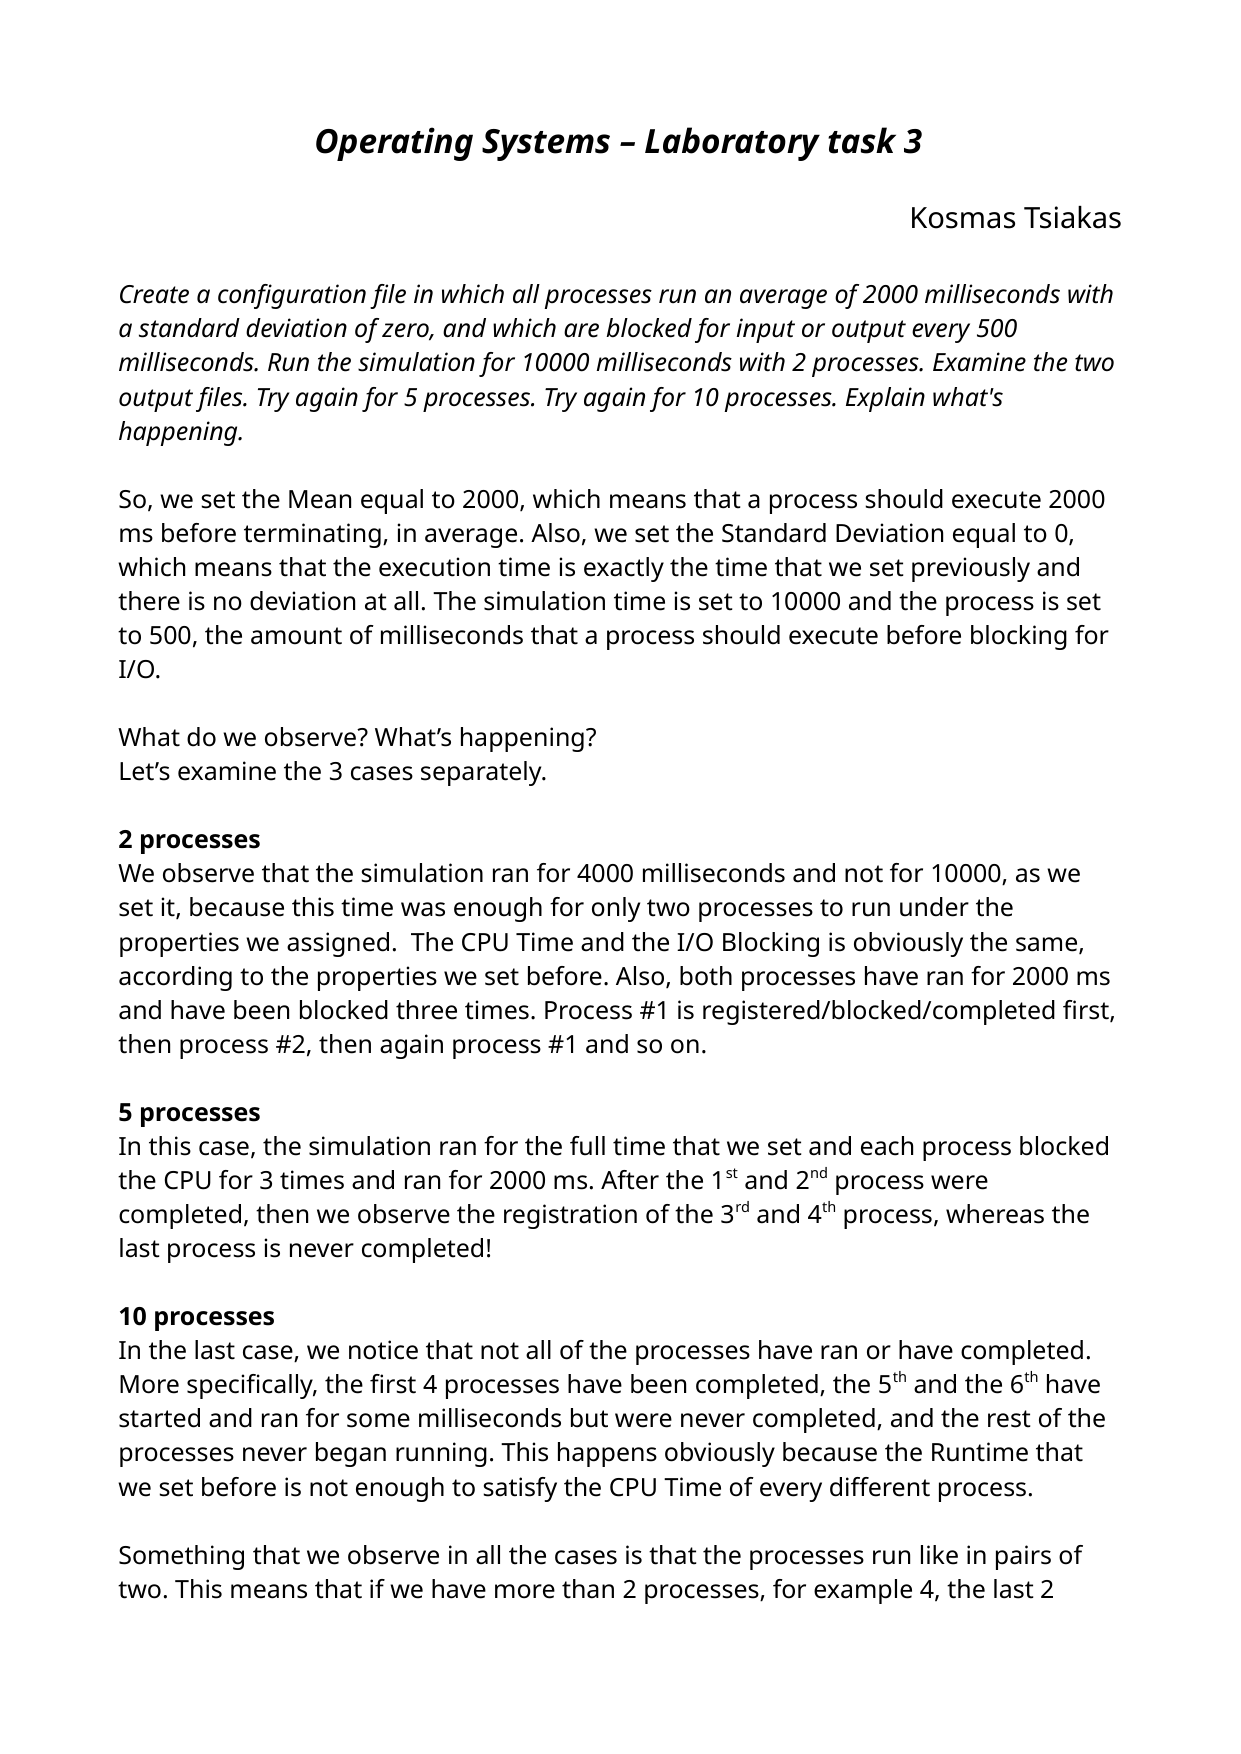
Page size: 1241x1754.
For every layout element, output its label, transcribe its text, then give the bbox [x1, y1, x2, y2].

text In this case, the simulation ran for the full time that we set and each process blocked the CPU for 3 times and ran for 2000 ms. After the 1st and 2nd process were completed, then we observe the registration of the 3rd and 4th process, whereas the last process is never completed! [118, 1128, 1122, 1265]
text Operating Systems – Laboratory task 3 [118, 118, 1122, 163]
text So, we set the Mean equal to 2000, which means that a process should execute 2000 ms before terminating, in average. Also, we set the Standard Deviation equal to 0, which means that the execution time is exactly the time that we set previously and there is no deviation at all. The simulation time is set to 10000 and the process is set to 500, the amount of milliseconds that a process should execute before blocking for I/O. [118, 481, 1122, 686]
text 10 processes [118, 1299, 1122, 1333]
text What do we observe? What’s happening? [118, 720, 1122, 754]
text In the last case, we notice that not all of the processes have ran or have completed. More specifically, the first 4 processes have been completed, the 5th and the 6th have started and ran for some milliseconds but were never completed, and the rest of the processes never began running. This happens obviously because the Runtime that we set before is not enough to satisfy the CPU Time of every different process. [118, 1333, 1122, 1503]
text Something that we observe in all the cases is that the processes run like in pairs of two. This means that if we have more than 2 processes, for example 4, the last 2 [118, 1537, 1122, 1605]
text Let’s examine the 3 cases separately. [118, 754, 1122, 788]
text 2 processes [118, 822, 1122, 856]
text Create a configuration file in which all processes run an average of 2000 milliseconds with a standard deviation of zero, and which are blocked for input or output every 500 milliseconds. Run the simulation for 10000 milliseconds with 2 processes. Examine the two output files. Try again for 5 processes. Try again for 10 processes. Explain what's happening. [118, 277, 1122, 447]
text We observe that the simulation ran for 4000 milliseconds and not for 10000, as we set it, because this time was enough for only two processes to run under the properties we assigned. The CPU Time and the I/O Blocking is obviously the same, according to the properties we set before. Also, both processes have ran for 2000 ms and have been blocked three times. Process #1 is registered/blocked/completed first, then process #2, then again process #1 and so on. [118, 856, 1122, 1060]
text Kosmas Tsiakas [118, 198, 1122, 237]
text 5 processes [118, 1094, 1122, 1128]
